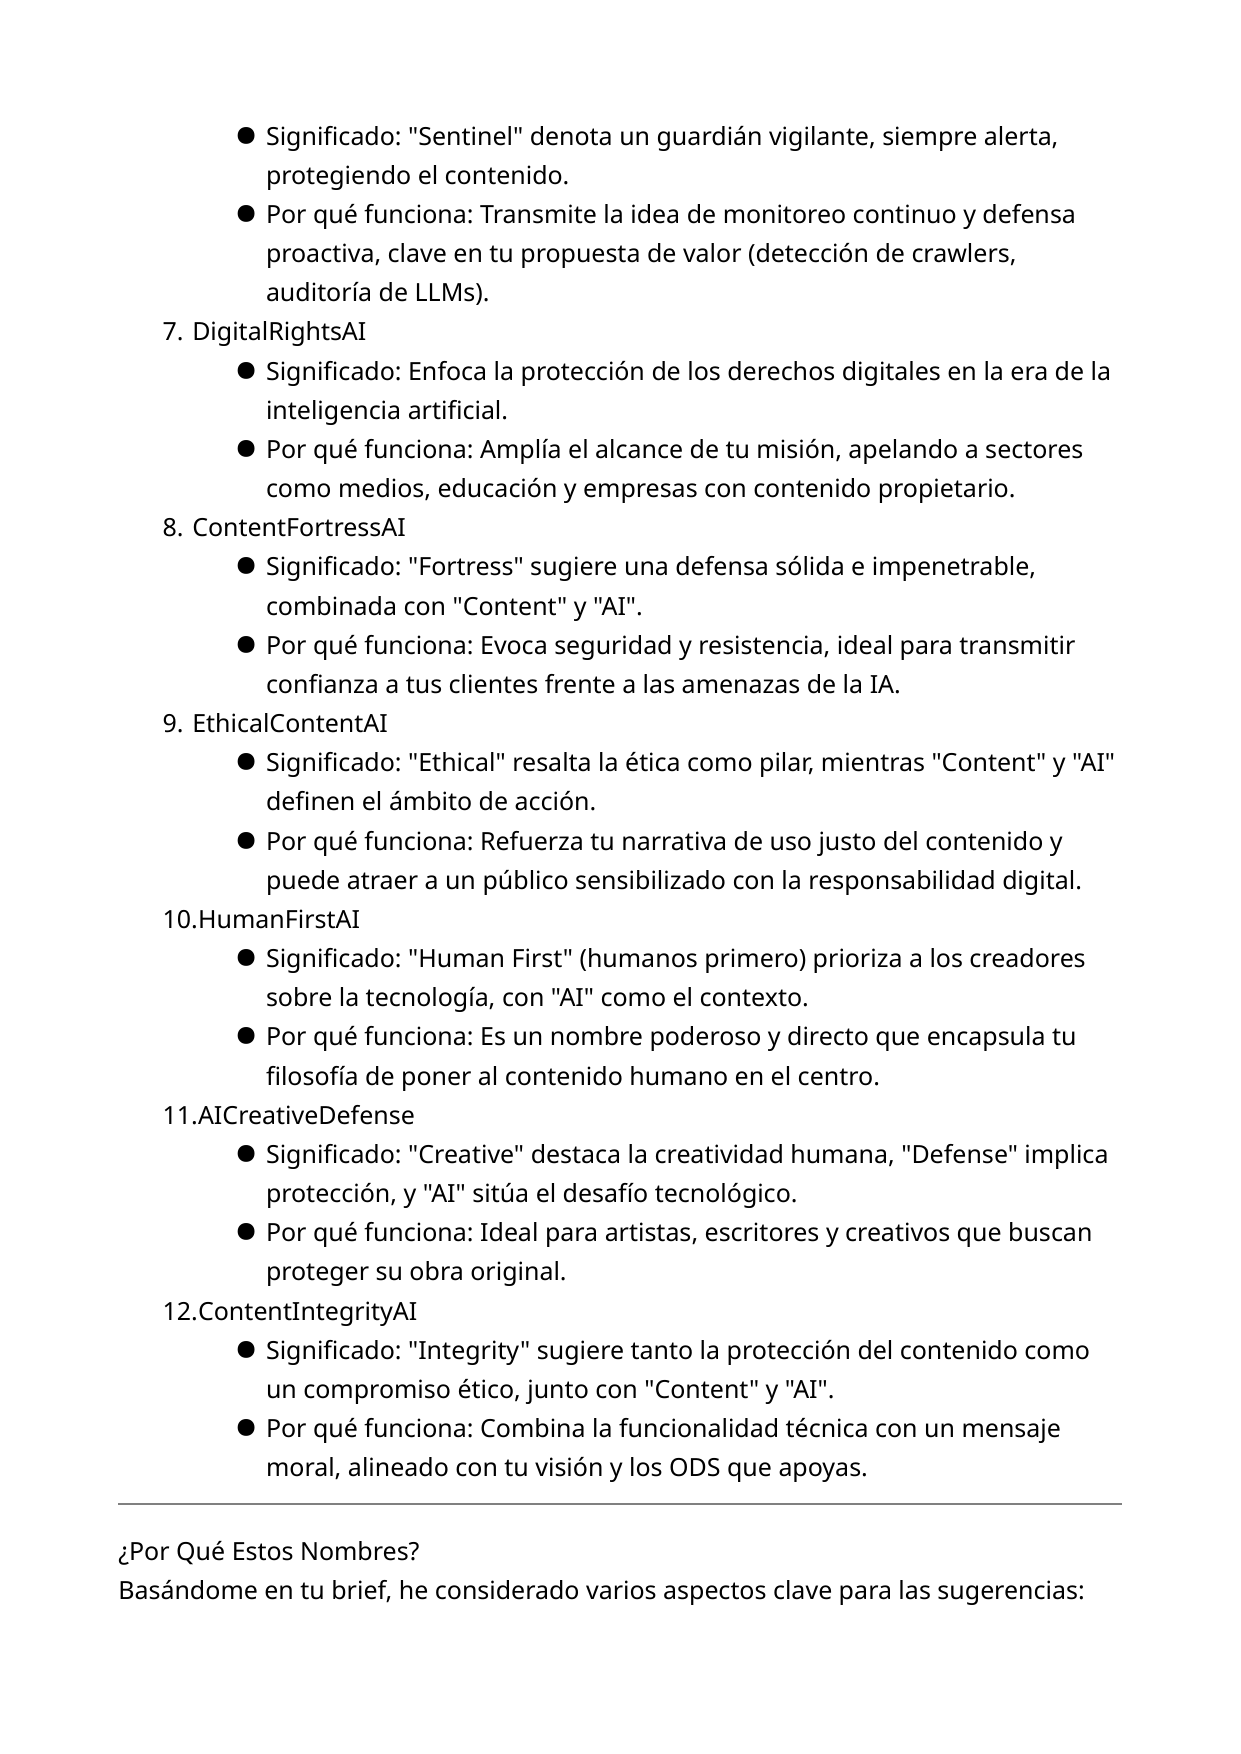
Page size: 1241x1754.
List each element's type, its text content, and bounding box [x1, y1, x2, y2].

list Por qué funciona: Transmite la idea de monitoreo continuo y defensa proactiva, clave en tu propuesta de valor (detección de crawlers, auditoría de LLMs). [236, 196, 1122, 309]
list Por qué funciona: Amplía el alcance de tu misión, apelando a sectores como medios, educación y empresas con contenido propietario. [236, 431, 1122, 505]
list Por qué funciona: Ideal para artistas, escritores y creativos que buscan proteger su obra original. [236, 1215, 1122, 1288]
text Basándome en tu brief, he considerado varios aspectos clave para las sugerencias: [118, 1572, 1122, 1606]
list Por qué funciona: Combina la funcionalidad técnica con un mensaje moral, alineado con tu visión y los ODS que apoyas. [236, 1411, 1122, 1484]
list Significado: "Integrity" sugiere tanto la protección del contenido como un compromiso ético, junto con "Content" y "AI". [236, 1332, 1122, 1406]
list Significado: Enfoca la protección de los derechos digitales en la era de la inteligencia artificial. [236, 353, 1122, 426]
list Significado: "Ethical" resalta la ética como pilar, mientras "Content" y "AI" definen el ámbito de acción. [236, 745, 1122, 818]
list Significado: "Human First" (humanos primero) prioriza a los creadores sobre la tecnología, con "AI" como el contexto. [236, 941, 1122, 1014]
list EthicalContentAI [162, 706, 1122, 740]
list Significado: "Fortress" sugiere una defensa sólida e impenetrable, combinada con "Content" y "AI". [236, 549, 1122, 622]
list DigitalRightsAI [162, 314, 1122, 348]
list HumanFirstAI [162, 901, 1122, 936]
list Por qué funciona: Refuerza tu narrativa de uso justo del contenido y puede atraer a un público sensibilizado con la responsabilidad digital. [236, 823, 1122, 896]
list AICreativeDefense [162, 1097, 1122, 1131]
list ContentFortressAI [162, 510, 1122, 544]
list Por qué funciona: Es un nombre poderoso y directo que encapsula tu filosofía de poner al contenido humano en el centro. [236, 1019, 1122, 1092]
list Significado: "Creative" destaca la creatividad humana, "Defense" implica protección, y "AI" sitúa el desafío tecnológico. [236, 1136, 1122, 1210]
list Por qué funciona: Evoca seguridad y resistencia, ideal para transmitir confianza a tus clientes frente a las amenazas de la IA. [236, 627, 1122, 701]
list ContentIntegrityAI [162, 1293, 1122, 1327]
text ¿Por Qué Estos Nombres? [118, 1533, 1122, 1567]
list Significado: "Sentinel" denota un guardián vigilante, siempre alerta, protegiendo el contenido. [236, 118, 1122, 191]
